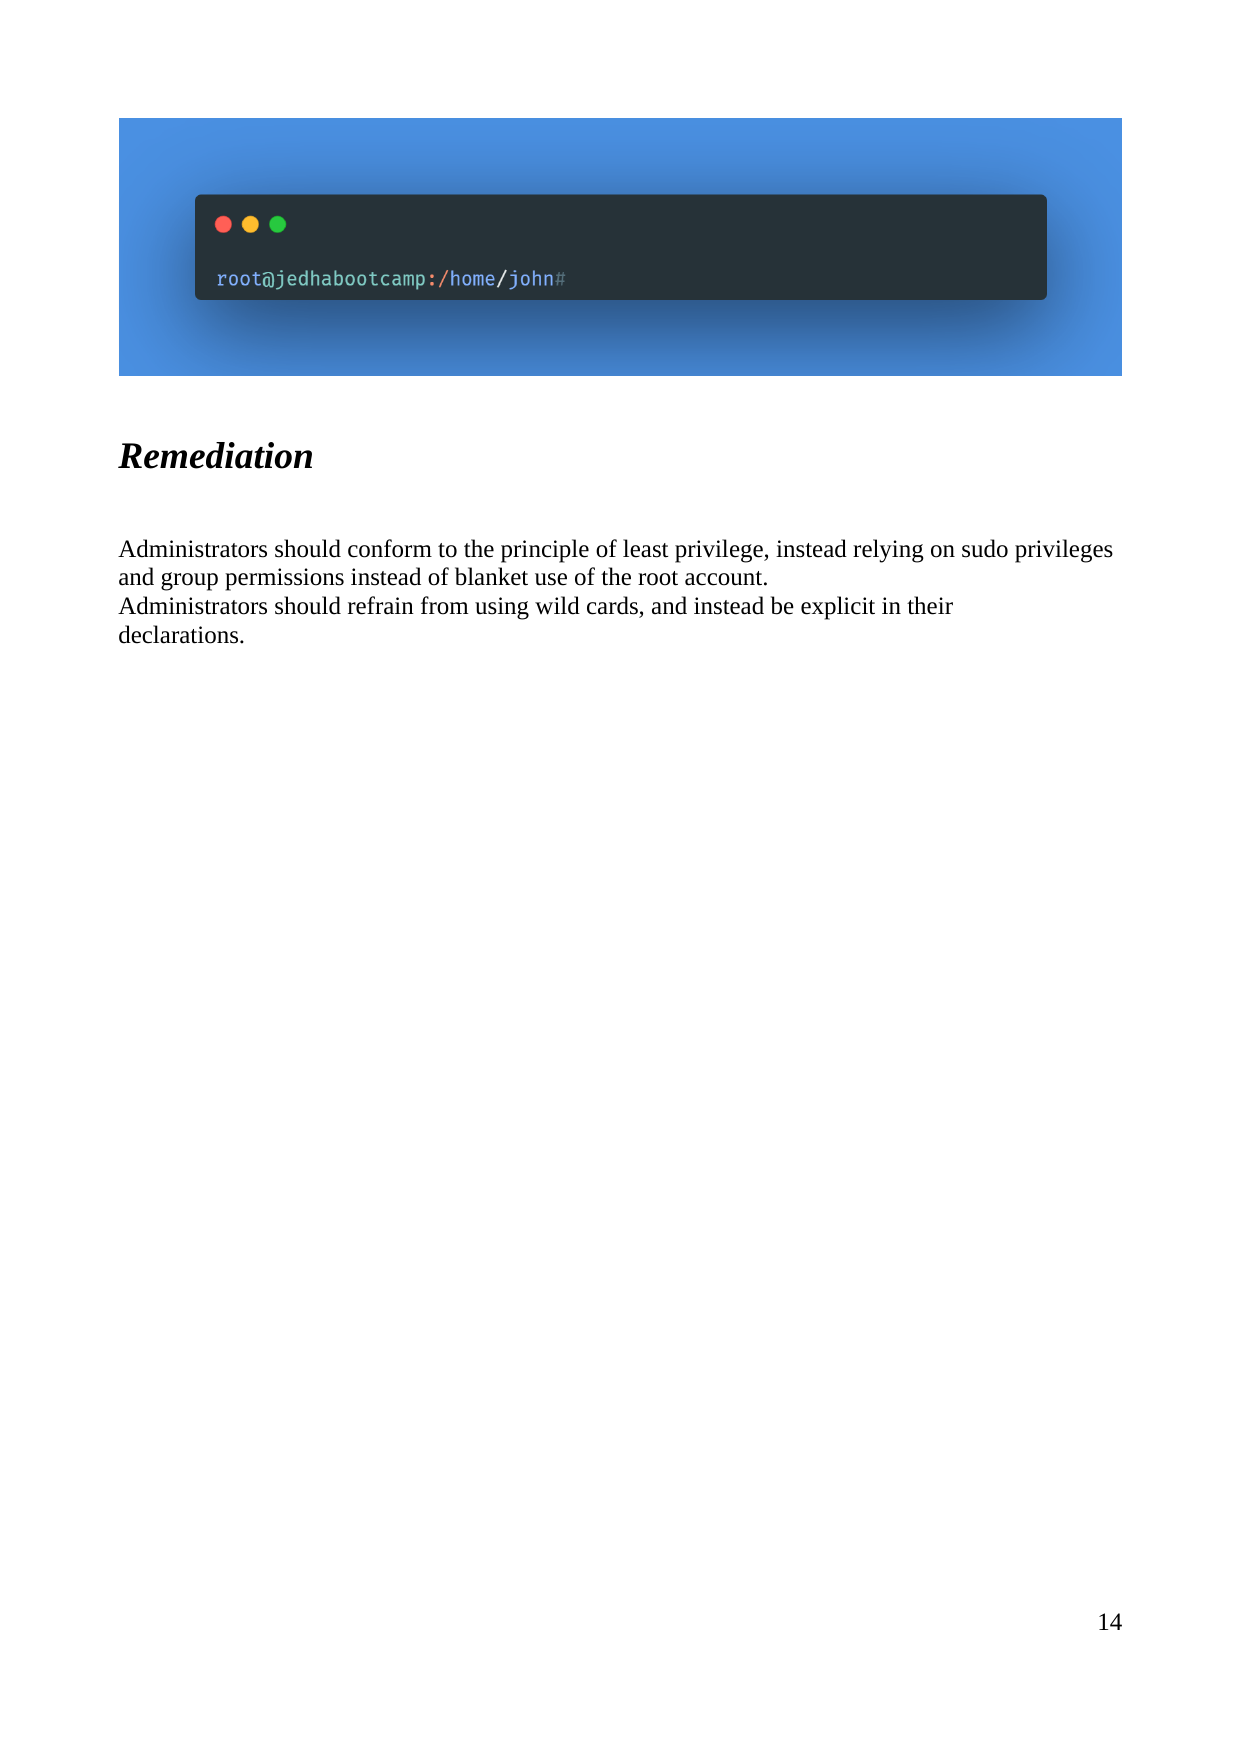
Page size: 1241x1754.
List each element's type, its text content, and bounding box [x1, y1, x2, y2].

text Administrators should refrain from using wild cards, and instead be explicit in their [118, 591, 1122, 620]
text Remediation [118, 433, 1122, 476]
picture [118, 118, 1122, 376]
text Administrators should conform to the principle of least privilege, instead relying on sudo privileges and group permissions instead of blanket use of the root account. [118, 534, 1122, 591]
text declarations. [118, 620, 1122, 649]
